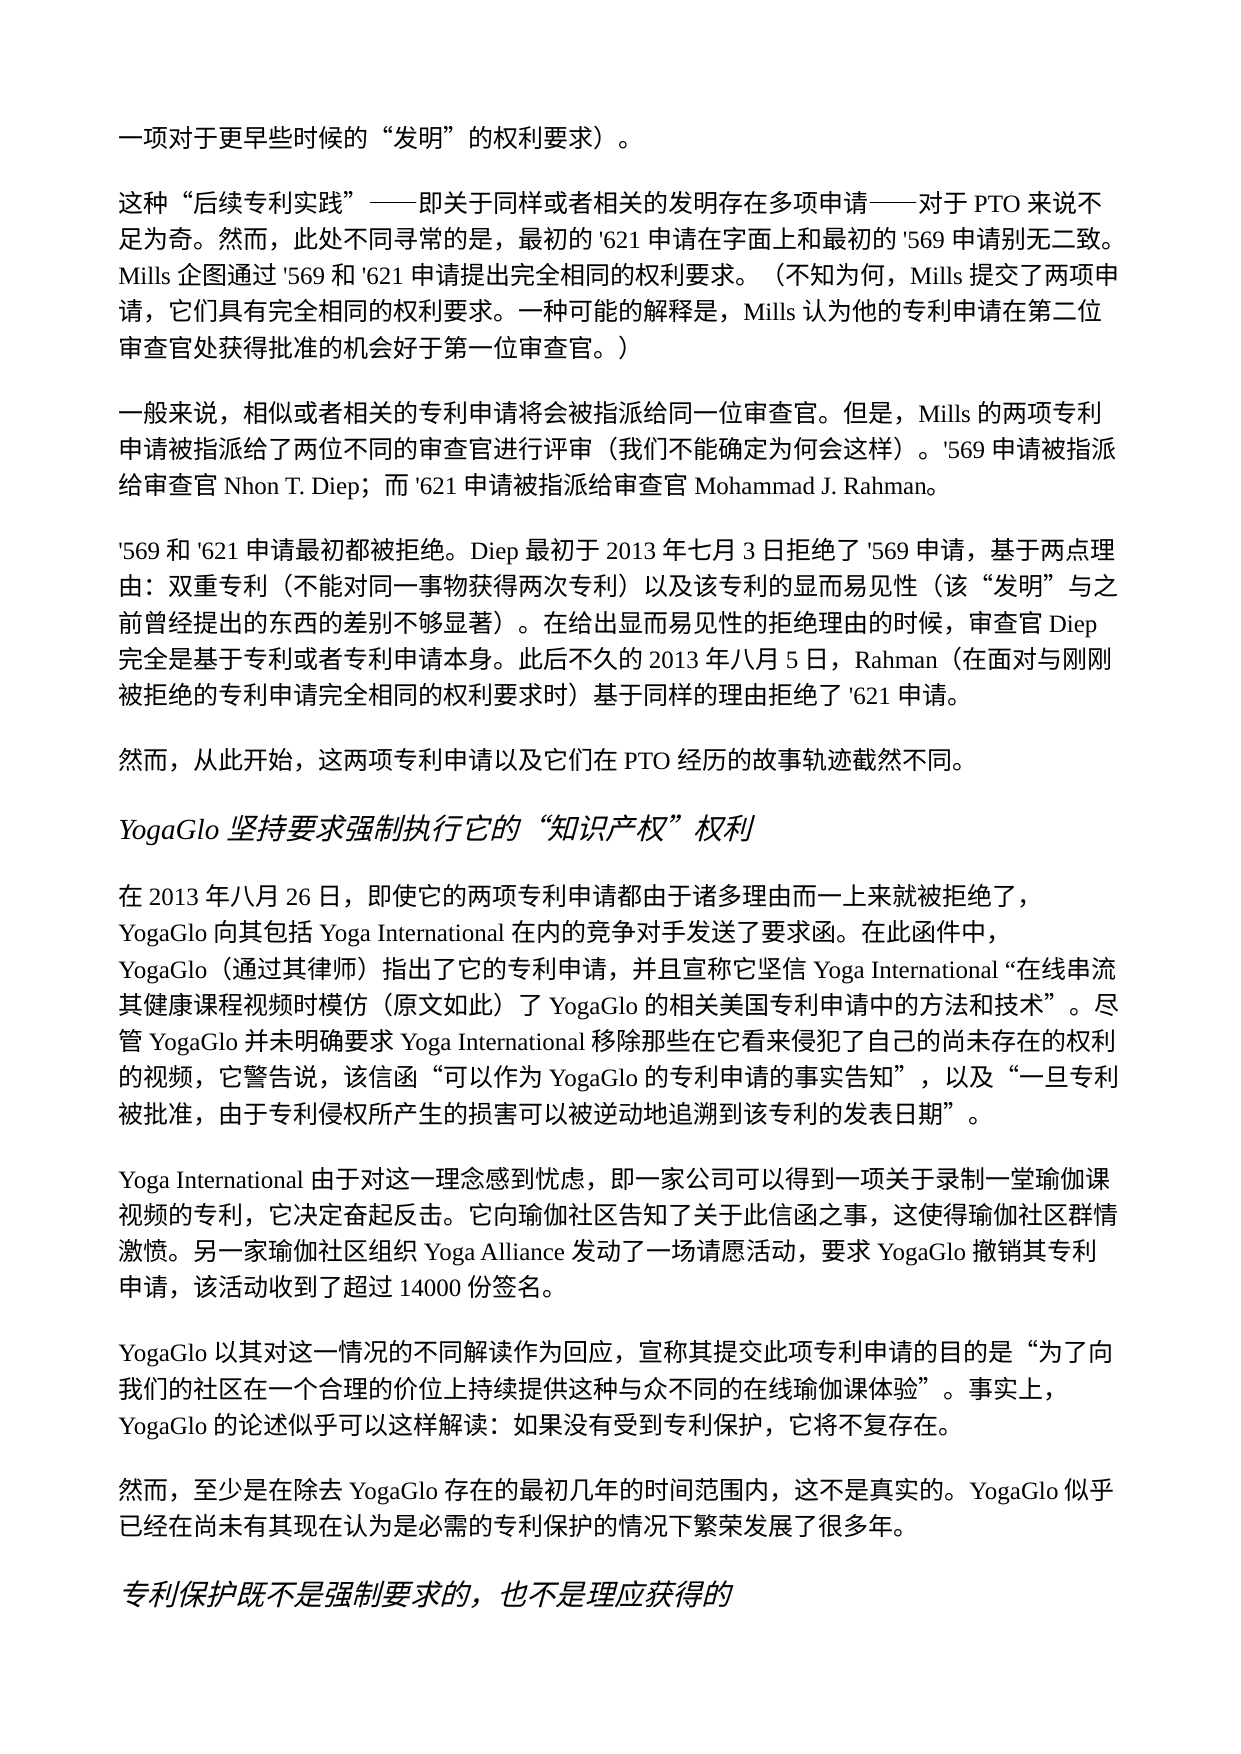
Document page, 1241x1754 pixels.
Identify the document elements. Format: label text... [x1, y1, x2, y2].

text 一般来说，相似或者相关的专利申请将会被指派给同一位审查官。但是，Mills 的两项专利申请被指派给了两位不同的审查官进行评审（我们不能确定为何会这样）。'569 申请被指派给审查官 Nhon T. Diep；而 '621 申请被指派给审查官 Mohammad J. Rahman。 [118, 393, 1122, 502]
text 在 2013 年八月 26 日，即使它的两项专利申请都由于诸多理由而一上来就被拒绝了，YogaGlo 向其包括 Yoga International 在内的竞争对手发送了要求函。在此函件中，YogaGlo（通过其律师）指出了它的专利申请，并且宣称它坚信 Yoga International “在线串流其健康课程视频时模仿（原文如此）了 YogaGlo 的相关美国专利申请中的方法和技术”。尽管 YogaGlo 并未明确要求 Yoga International 移除那些在它看来侵犯了自己的尚未存在的权利的视频，它警告说，该信函“可以作为 YogaGlo 的专利申请的事实告知”，以及“一旦专利被批准，由于专利侵权所产生的损害可以被逆动地追溯到该专利的发表日期”。 [118, 877, 1122, 1130]
text '569 和 '621 申请最初都被拒绝。Diep 最初于 2013 年七月 3 日拒绝了 '569 申请，基于两点理由：双重专利（不能对同一事物获得两次专利）以及该专利的显而易见性（该“发明”与之前曾经提出的东西的差别不够显著）。在给出显而易见性的拒绝理由的时候，审查官 Diep 完全是基于专利或者专利申请本身。此后不久的 2013 年八月 5 日，Rahman（在面对与刚刚被拒绝的专利申请完全相同的权利要求时）基于同样的理由拒绝了 '621 申请。 [118, 531, 1122, 712]
text 专利保护既不是强制要求的，也不是理应获得的 [118, 1572, 1122, 1614]
text 然而，至少是在除去 YogaGlo 存在的最初几年的时间范围内，这不是真实的。YogaGlo 似乎已经在尚未有其现在认为是必需的专利保护的情况下繁荣发展了很多年。 [118, 1470, 1122, 1543]
text 这种“后续专利实践”——即关于同样或者相关的发明存在多项申请——对于 PTO 来说不足为奇。然而，此处不同寻常的是，最初的 '621 申请在字面上和最初的 '569 申请别无二致。Mills 企图通过 '569 和 '621 申请提出完全相同的权利要求。（不知为何，Mills 提交了两项申请，它们具有完全相同的权利要求。一种可能的解释是，Mills 认为他的专利申请在第二位审查官处获得批准的机会好于第一位审查官。） [118, 183, 1122, 364]
text Yoga International 由于对这一理念感到忧虑，即一家公司可以得到一项关于录制一堂瑜伽课视频的专利，它决定奋起反击。它向瑜伽社区告知了关于此信函之事，这使得瑜伽社区群情激愤。另一家瑜伽社区组织 Yoga Alliance 发动了一场请愿活动，要求 YogaGlo 撤销其专利申请，该活动收到了超过 14000 份签名。 [118, 1159, 1122, 1304]
text YogaGlo 以其对这一情况的不同解读作为回应，宣称其提交此项专利申请的目的是“为了向我们的社区在一个合理的价位上持续提供这种与众不同的在线瑜伽课体验”。事实上，YogaGlo 的论述似乎可以这样解读：如果没有受到专利保护，它将不复存在。 [118, 1333, 1122, 1442]
text 然而，从此开始，这两项专利申请以及它们在 PTO 经历的故事轨迹截然不同。 [118, 741, 1122, 777]
text 一项对于更早些时候的“发明”的权利要求）。 [118, 118, 1122, 154]
text YogaGlo 坚持要求强制执行它的“知识产权”权利 [118, 806, 1122, 848]
